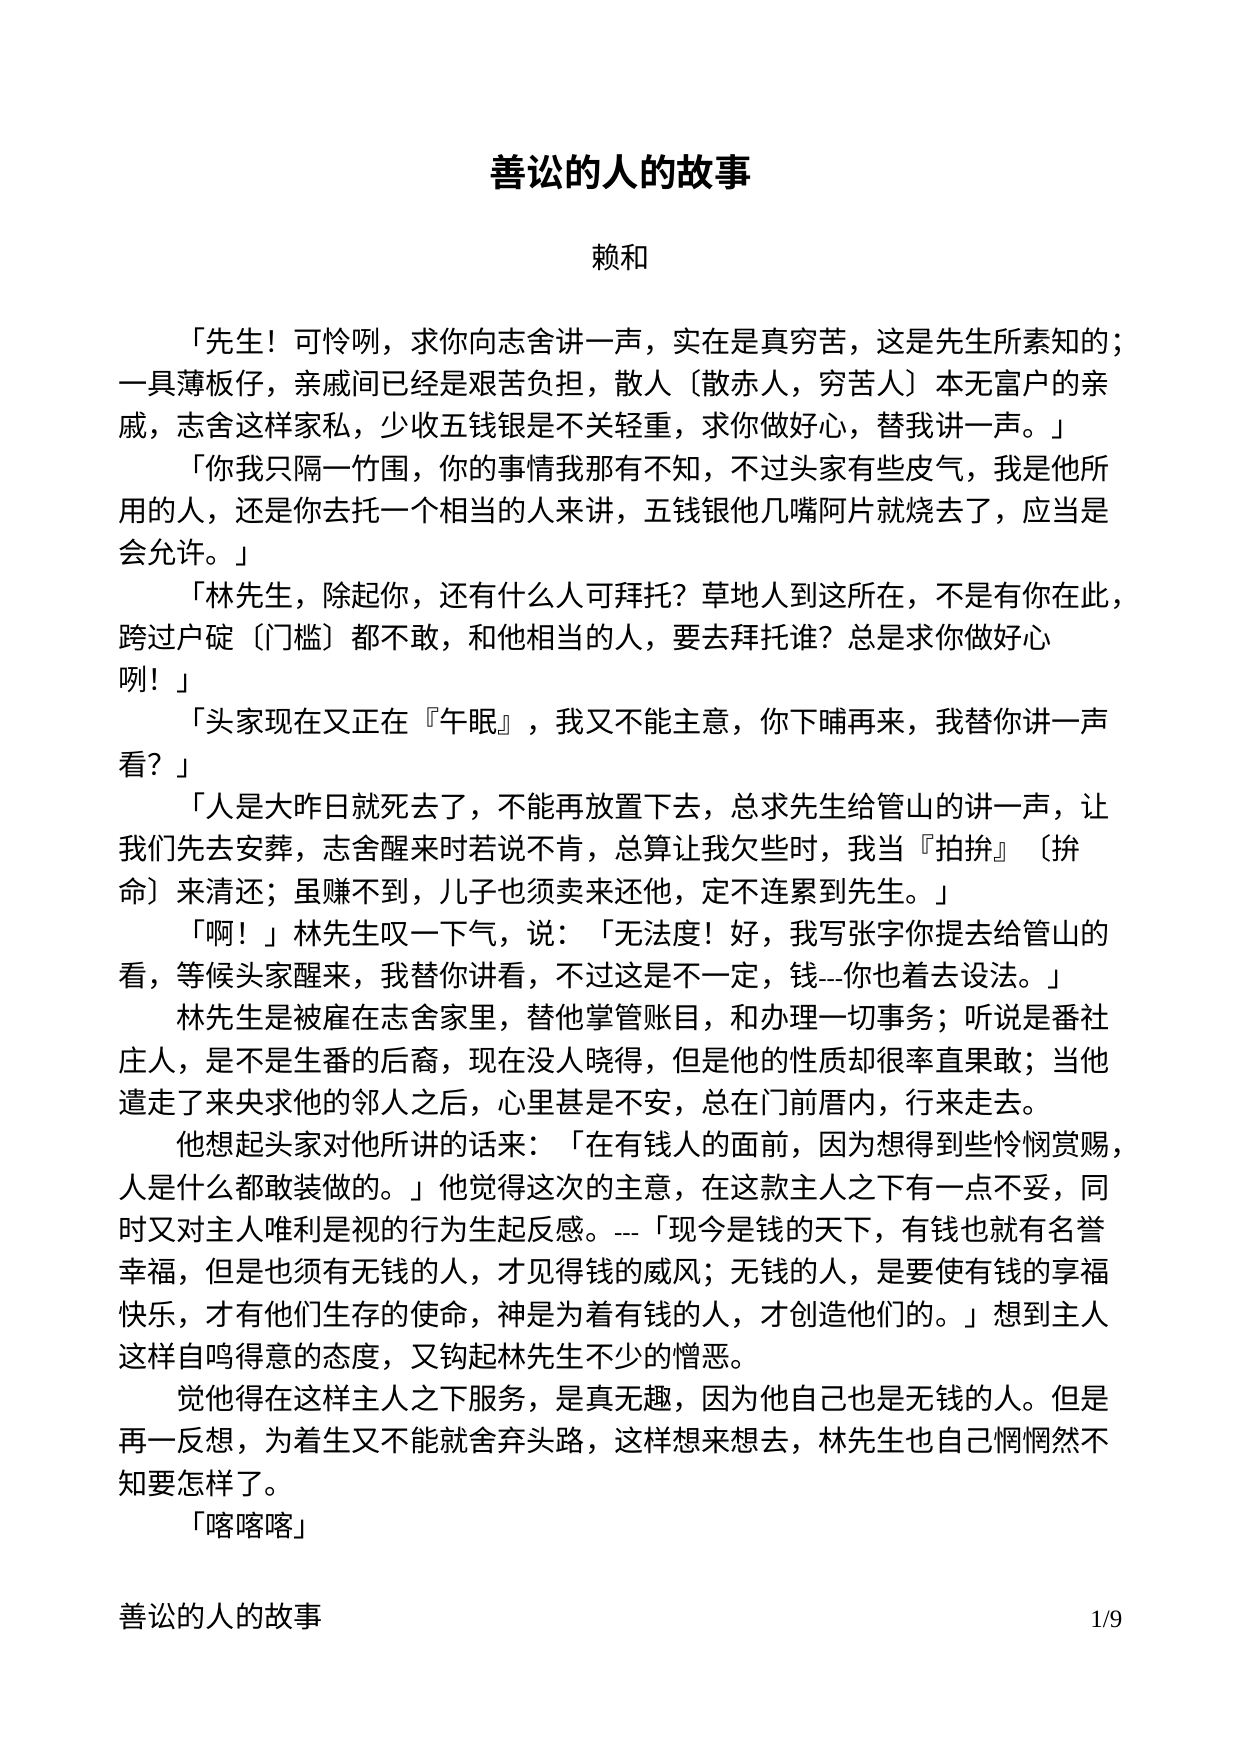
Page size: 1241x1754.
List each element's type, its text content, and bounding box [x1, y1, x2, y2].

text 「头家现在又正在『午眠』，我又不能主意，你下晡再来，我替你讲一声看？」 [118, 699, 1122, 784]
subtitle 赖和 [118, 235, 1122, 277]
text 「喀喀喀」 [118, 1503, 1122, 1545]
text 林先生是被雇在志舍家里，替他掌管账目，和办理一切事务；听说是番社庄人，是不是生番的后裔，现在没人晓得，但是他的性质却很率直果敢；当他遣走了来央求他的邻人之后，心里甚是不安，总在门前厝内，行来走去。 [118, 995, 1122, 1122]
text 觉他得在这样主人之下服务，是真无趣，因为他自己也是无钱的人。但是再一反想，为着生又不能就舍弃头路，这样想来想去，林先生也自己惘惘然不知要怎样了。 [118, 1376, 1122, 1503]
text 「啊！」林先生叹一下气，说：「无法度！好，我写张字你提去给管山的看，等候头家醒来，我替你讲看，不过这是不一定，钱---你也着去设法。」 [118, 911, 1122, 995]
text 「人是大昨日就死去了，不能再放置下去，总求先生给管山的讲一声，让我们先去安葬，志舍醒来时若说不肯，总算让我欠些时，我当『拍拚』〔拚命〕来清还；虽赚不到，儿子也须卖来还他，定不连累到先生。」 [118, 784, 1122, 911]
text 他想起头家对他所讲的话来：「在有钱人的面前，因为想得到些怜悯赏赐，人是什么都敢装做的。」他觉得这次的主意，在这款主人之下有一点不妥，同时又对主人唯利是视的行为生起反感。---「现今是钱的天下，有钱也就有名誉幸福，但是也须有无钱的人，才见得钱的威风；无钱的人，是要使有钱的享福快乐，才有他们生存的使命，神是为着有钱的人，才创造他们的。」想到主人这样自鸣得意的态度，又钩起林先生不少的憎恶。 [118, 1122, 1122, 1376]
title 善讼的人的故事 [118, 143, 1122, 197]
text 「先生！可怜咧，求你向志舍讲一声，实在是真穷苦，这是先生所素知的；一具薄板仔，亲戚间已经是艰苦负担，散人〔散赤人，穷苦人〕本无富户的亲戚，志舍这样家私，少收五钱银是不关轻重，求你做好心，替我讲一声。」 [118, 318, 1122, 445]
text 「林先生，除起你，还有什么人可拜托？草地人到这所在，不是有你在此，跨过户碇〔门槛〕都不敢，和他相当的人，要去拜托谁？总是求你做好心咧！」 [118, 572, 1122, 699]
text 「你我只隔一竹围，你的事情我那有不知，不过头家有些皮气，我是他所用的人，还是你去托一个相当的人来讲，五钱银他几嘴阿片就烧去了，应当是会允许。」 [118, 445, 1122, 572]
